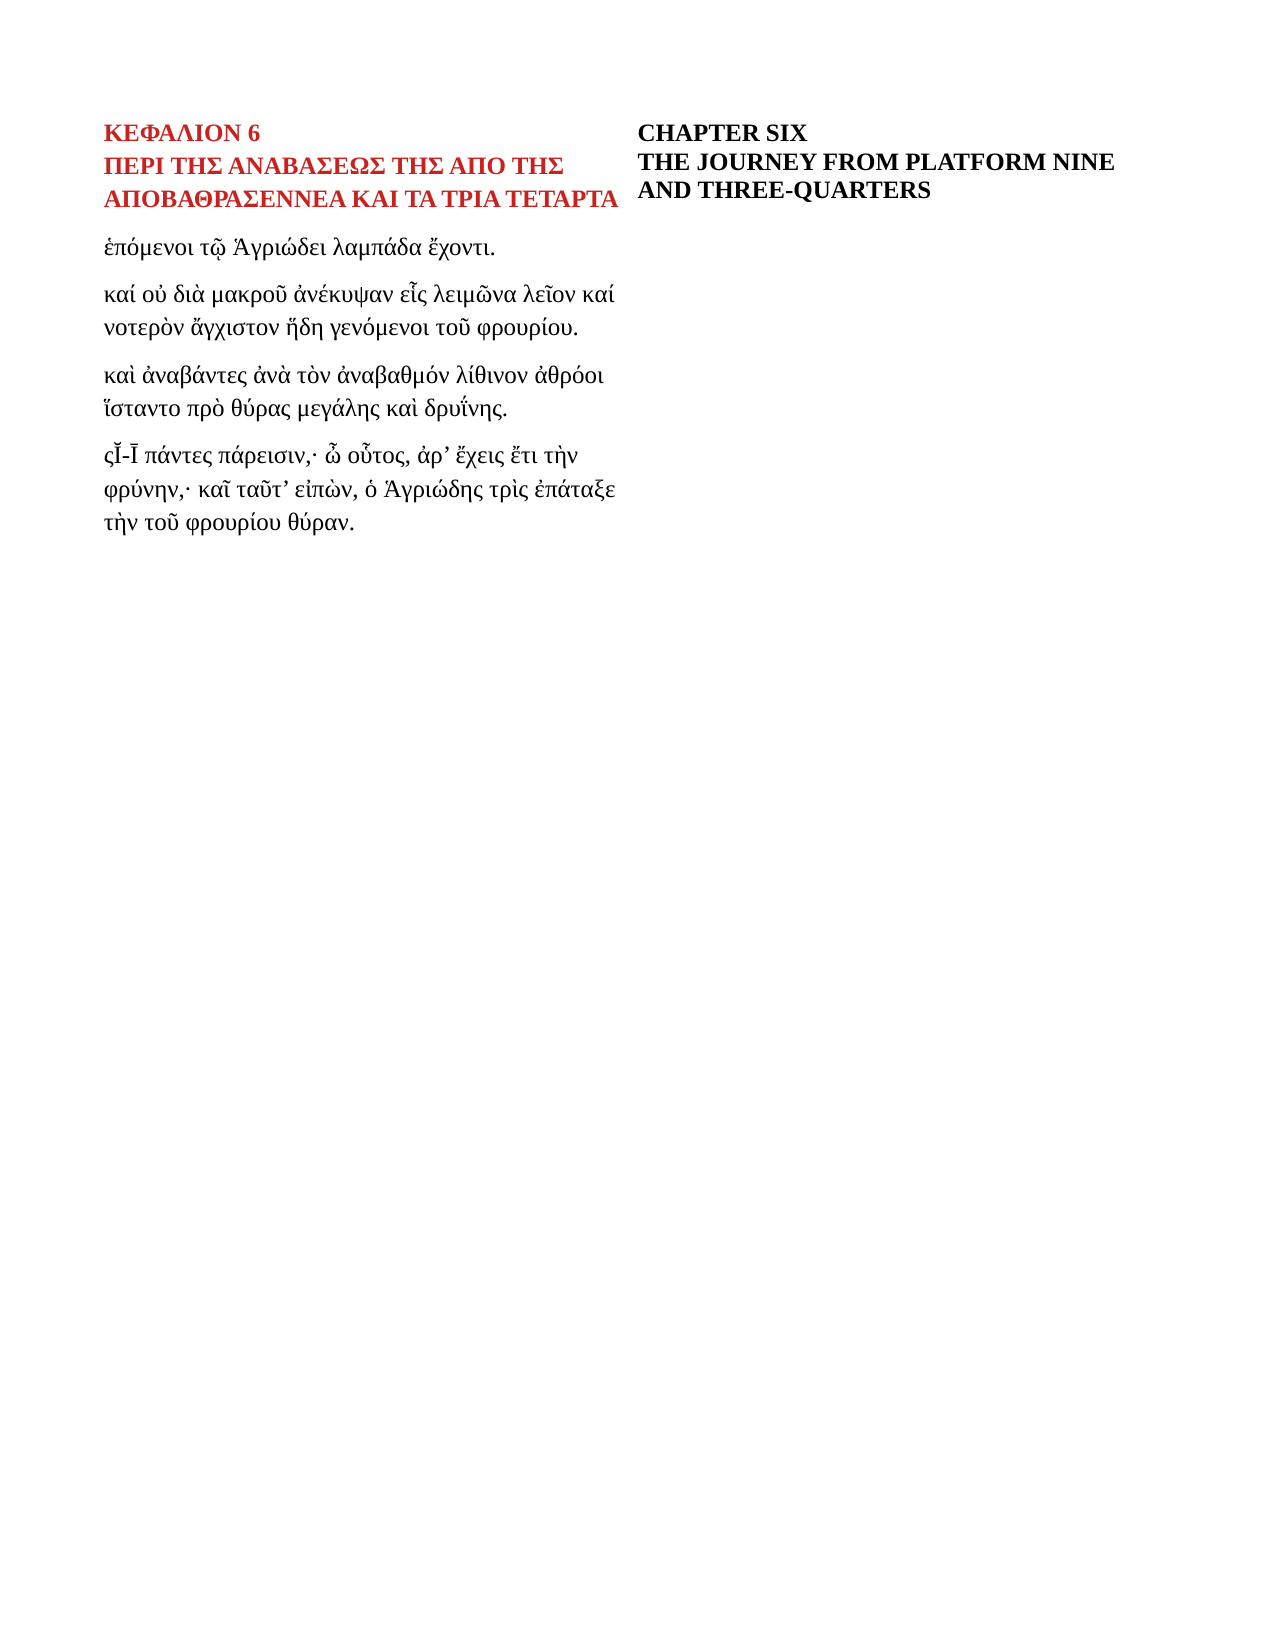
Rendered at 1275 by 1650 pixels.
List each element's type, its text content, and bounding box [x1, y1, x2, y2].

table_cell ἑπόμενοι τῷ Ἁγριώδει λαμπάδα ἔχοντι. καί οὐ διὰ μακροῦ ἀνέκυψαν εἷς λειμῶνα λεῖον καί νοτερὸν ἄγχιστον ἥδη γενόμενοι τοῦ φρουρίου. καὶ ἀναβάντες ἀνὰ τὸν ἀναβαθμόν λίθινον ἀθρόοι ἵσταντο πρὸ θύρας μεγάλης καὶ δρυΐνης. ςῘ-Ῑ πάντες πάρεισιν,· ὦ οὗτος, ἀρ’ ἔχεις ἔτι τὴν φρύνην,· καῖ ταῦτ’ εἰπὼν, ὁ Ἁγριώδης τρὶς ἐπάταξε τὴν τοῦ φρουρίου θύραν. [104, 232, 637, 602]
table_header CHAPTER SIX THE JOURNEY FROM PLATFORM NINE AND THREE-QUARTERS [638, 118, 1157, 232]
table_header ΚΕΦΑΛΙΟΝ 6 ΠΕΡΙ ΤΗΣ ΑΝΑΒΑΣΕΩΣ ΤΗΣ ΑΠΟ ΤΗΣ ΑΠΟΒΑΘΡΑΣΕΝΝΕΑ ΚΑΙ ΤΑ ΤΡΙΑ ΤΕΤΑΡΤΑ [104, 118, 637, 232]
table_cell [638, 232, 1157, 602]
